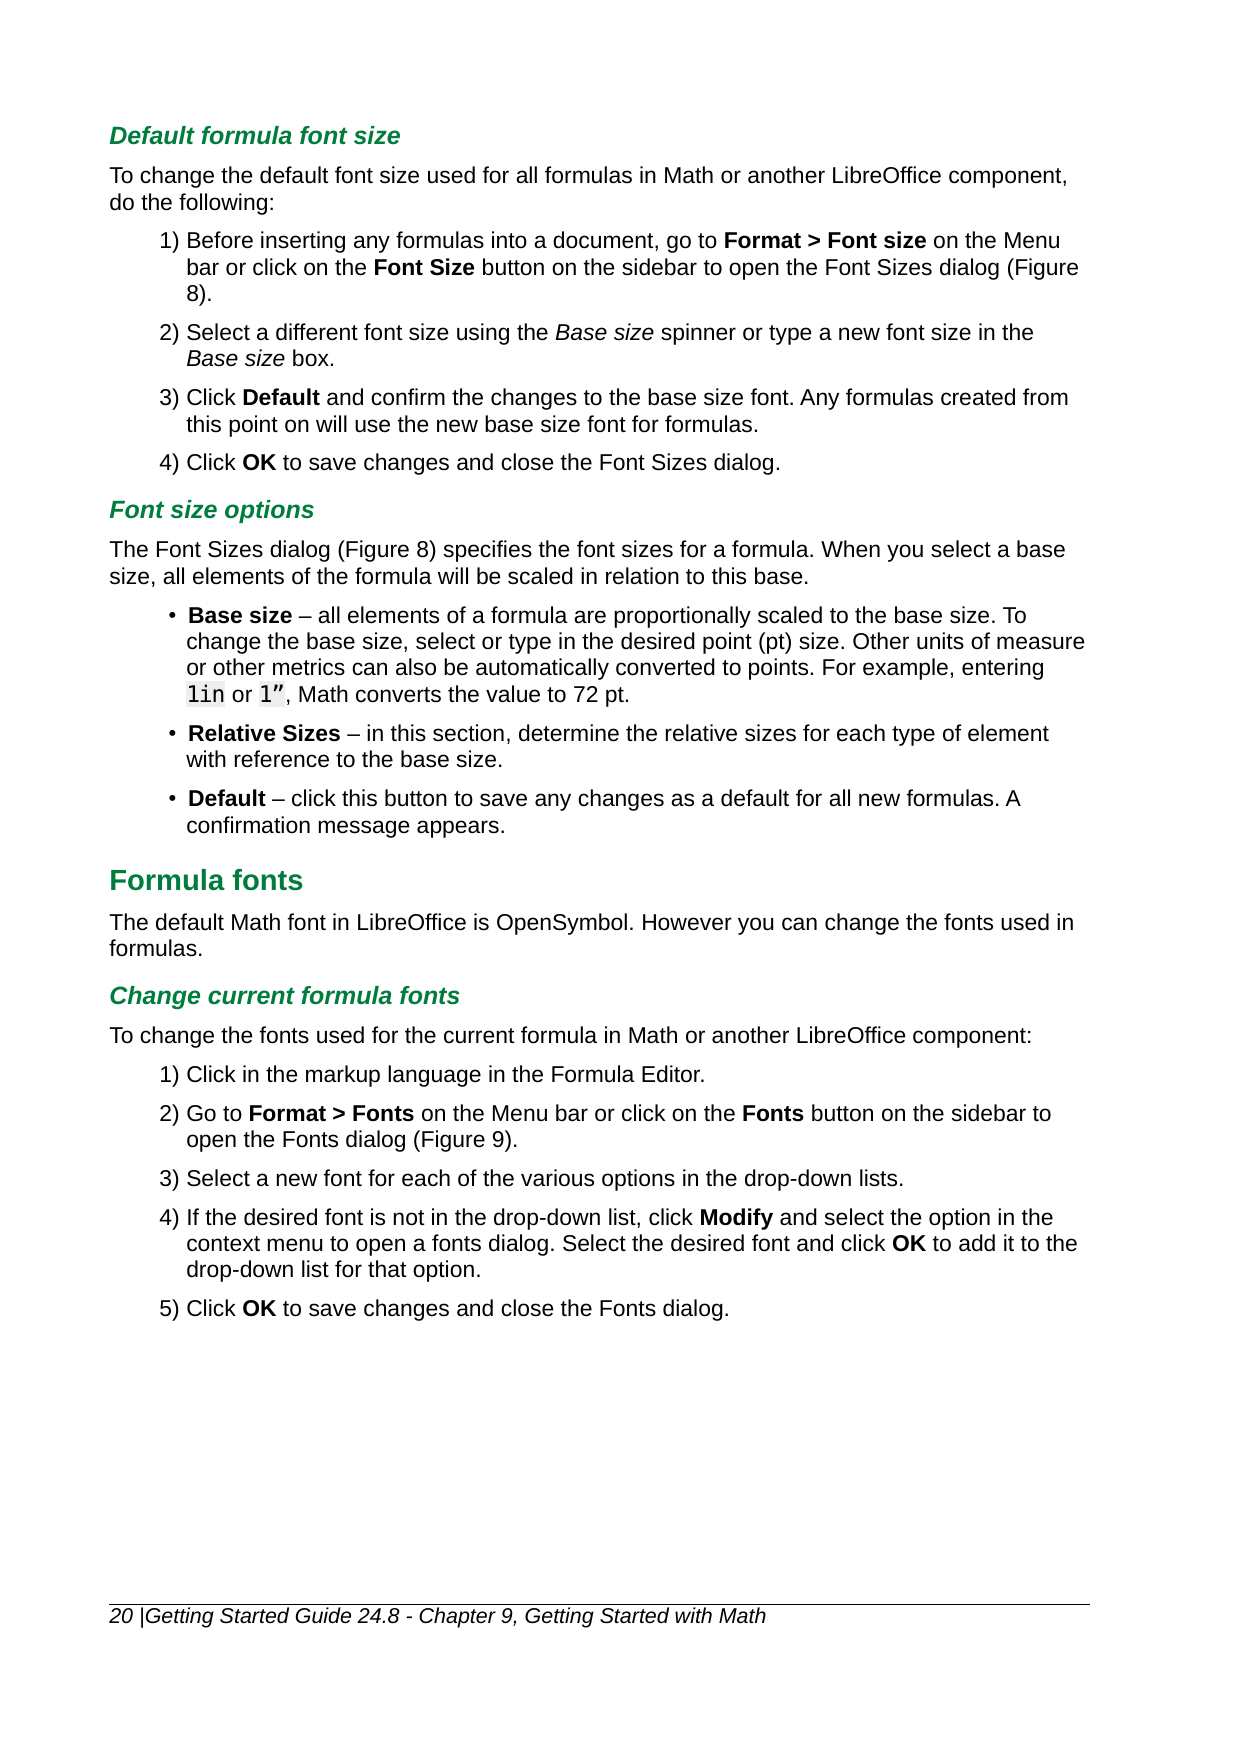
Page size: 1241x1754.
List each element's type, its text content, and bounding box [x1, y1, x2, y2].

list Before inserting any formulas into a document, go to Format > Font size on the Menu bar or click on the Font Size button on the sidebar to open the Font Sizes dialog (Figure 8). [186, 227, 1090, 306]
list Click OK to save changes and close the Font Sizes dialog. [186, 449, 1090, 476]
list To change the fonts used for the current formula in Math or another LibreOffice component: [109, 1022, 1090, 1048]
list If the desired font is not in the drop-down list, click Modify and select the option in the context menu to open a fonts dialog. Select the desired font and click OK to add it to the drop-down list for that option. [186, 1204, 1090, 1283]
list Relative Sizes – in this section, determine the relative sizes for each type of element with reference to the base size. [168, 720, 1090, 773]
list The Font Sizes dialog (Figure 8) specifies the font sizes for a formula. When you select a base size, all elements of the formula will be scaled in relation to this base. [109, 536, 1090, 589]
list To change the default font size used for all formulas in Math or another LibreOffice component, do the following: [109, 162, 1090, 215]
text The default Math font in LibreOffice is OpenSymbol. However you can change the fonts used in formulas. [109, 909, 1090, 961]
subtitle Default formula font size [109, 121, 1090, 150]
list Click Default and confirm the changes to the base size font. Any formulas created from this point on will use the new base size font for formulas. [186, 384, 1090, 437]
list Select a new font for each of the various options in the drop-down lists. [186, 1165, 1090, 1191]
list Click OK to save changes and close the Fonts dialog. [186, 1295, 1090, 1322]
list Click in the markup language in the Formula Editor. [186, 1061, 1090, 1087]
subtitle Font size options [109, 495, 1090, 524]
list Base size – all elements of a formula are proportionally scaled to the base size. To change the base size, select or type in the desired point (pt) size. Other units of measure or other metrics can also be automatically converted to points. For example, entering 1in or 1”, Math converts the value to 72 pt. [168, 602, 1090, 707]
subtitle Change current formula fonts [109, 981, 1090, 1009]
list Default – click this button to save any changes as a default for all new formulas. A confirmation message appears. [168, 785, 1090, 838]
list Select a different font size using the Base size spinner or type a new font size in the Base size box. [186, 319, 1090, 372]
list Go to Format > Fonts on the Menu bar or click on the Fonts button on the sidebar to open the Fonts dialog (Figure 9). [186, 1100, 1090, 1152]
subtitle Formula fonts [109, 863, 1090, 896]
